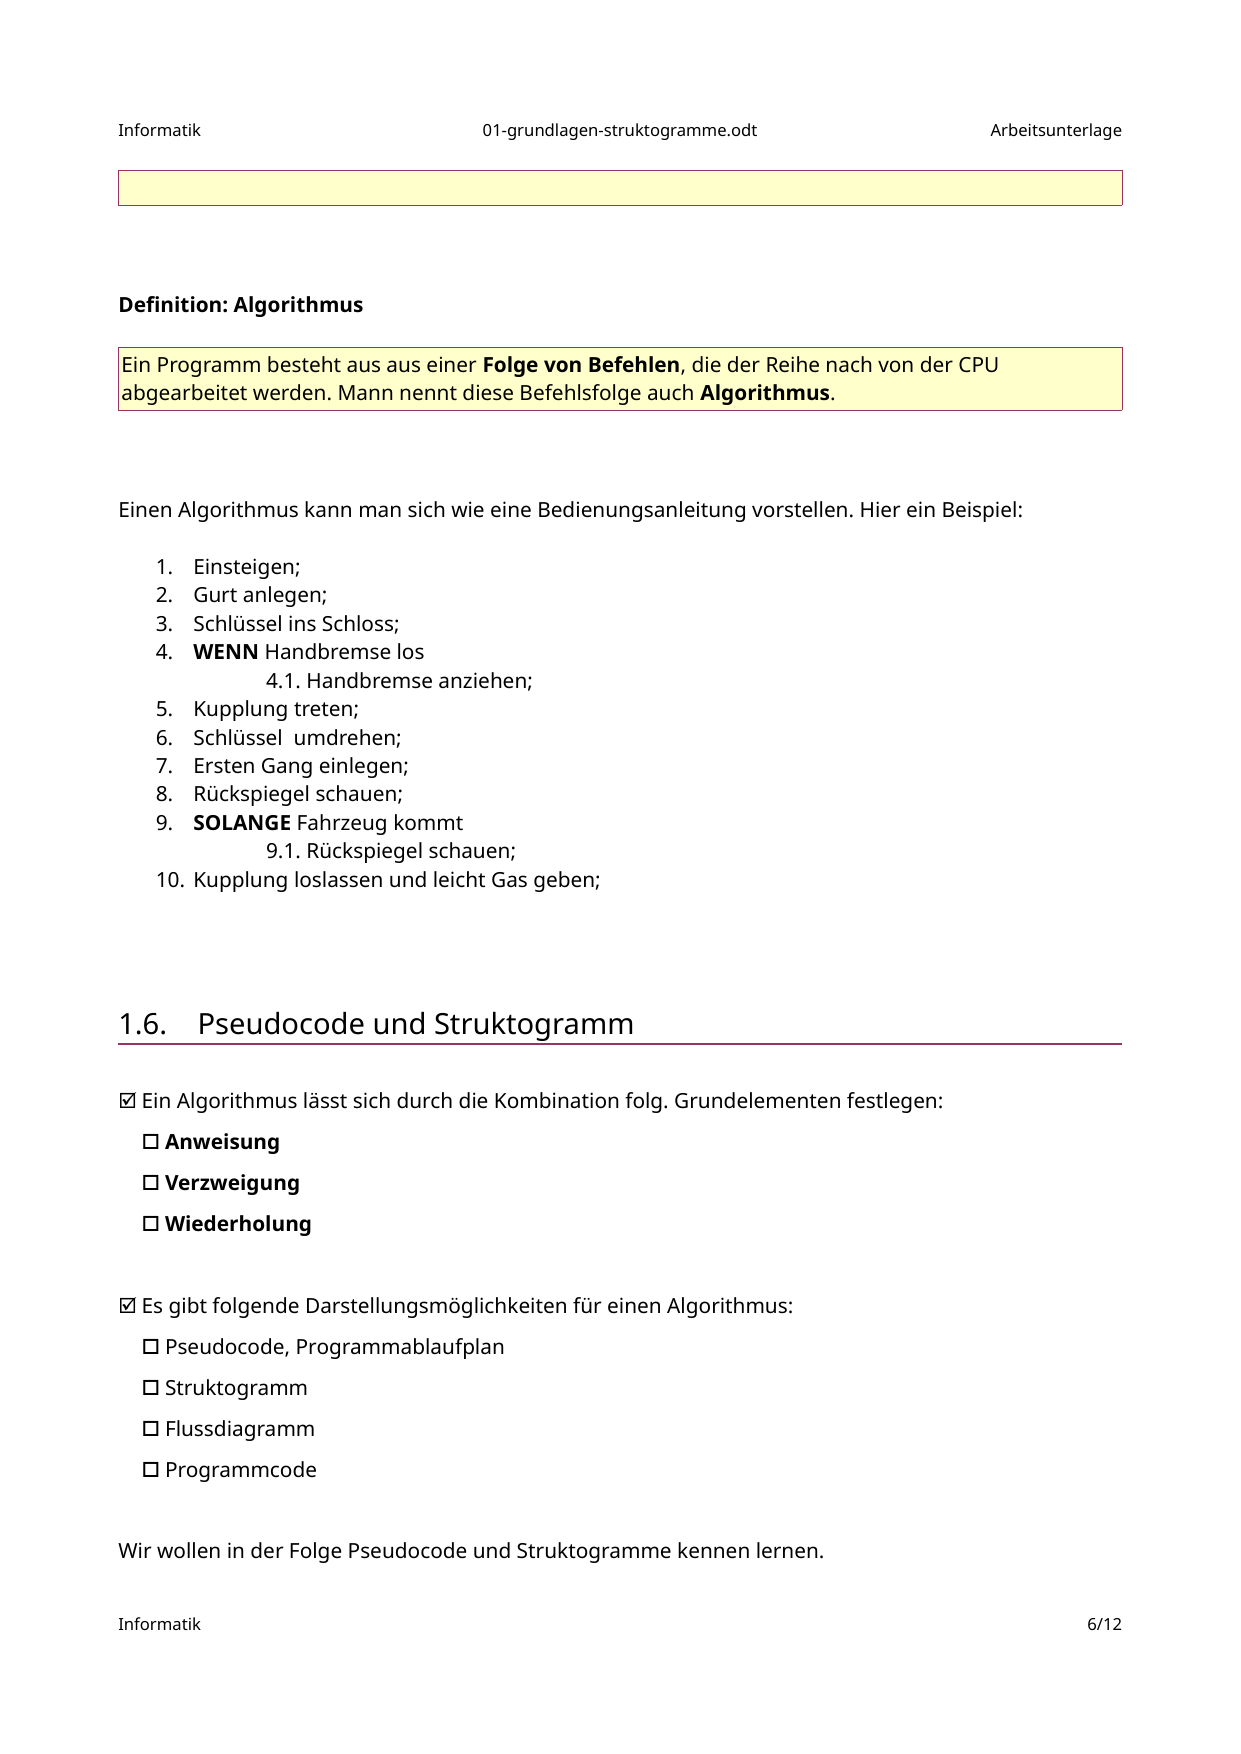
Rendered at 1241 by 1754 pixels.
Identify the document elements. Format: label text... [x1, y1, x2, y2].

list Kupplung loslassen und leicht Gas geben; [156, 865, 1122, 893]
list Schlüssel umdrehen; [156, 723, 1122, 751]
list WENN Handbremse los [156, 637, 1122, 666]
subtitle Pseudocode und Struktogramm [118, 1004, 1122, 1043]
text [119, 171, 1122, 205]
list Wiederholung [141, 1209, 1122, 1238]
list Es gibt folgende Darstellungsmöglichkeiten für einen Algorithmus: [118, 1291, 1122, 1319]
text Definition: Algorithmus [118, 290, 1122, 318]
text Ein Programm besteht aus aus einer Folge von Befehlen, die der Reihe nach von der CPU abgearbeitet werden. Mann nennt diese Befehlsfolge auch Algorithmus. [119, 348, 1122, 410]
list Kupplung treten; [156, 694, 1122, 723]
list Einsteigen; [156, 552, 1122, 581]
list Ersten Gang einlegen; [156, 751, 1122, 779]
list Flussdiagramm [141, 1414, 1122, 1442]
list Ein Algorithmus lässt sich durch die Kombination folg. Grundelementen festlegen: [118, 1086, 1122, 1115]
list Anweisung [141, 1127, 1122, 1156]
list Schlüssel ins Schloss; [156, 609, 1122, 637]
text Einen Algorithmus kann man sich wie eine Bedienungsanleitung vorstellen. Hier ein Beispiel: [118, 495, 1122, 524]
text 9.1. Rückspiegel schauen; [118, 836, 1122, 865]
text Wir wollen in der Folge Pseudocode und Struktogramme kennen lernen. [118, 1537, 1122, 1565]
list SOLANGE Fahrzeug kommt [156, 808, 1122, 836]
list Pseudocode, Programmablaufplan [141, 1332, 1122, 1360]
list Rückspiegel schauen; [156, 779, 1122, 808]
text 4.1. Handbremse anziehen; [118, 666, 1122, 694]
list Struktogramm [141, 1373, 1122, 1401]
list Programmcode [141, 1455, 1122, 1483]
list Verzweigung [141, 1168, 1122, 1197]
list Gurt anlegen; [156, 581, 1122, 609]
